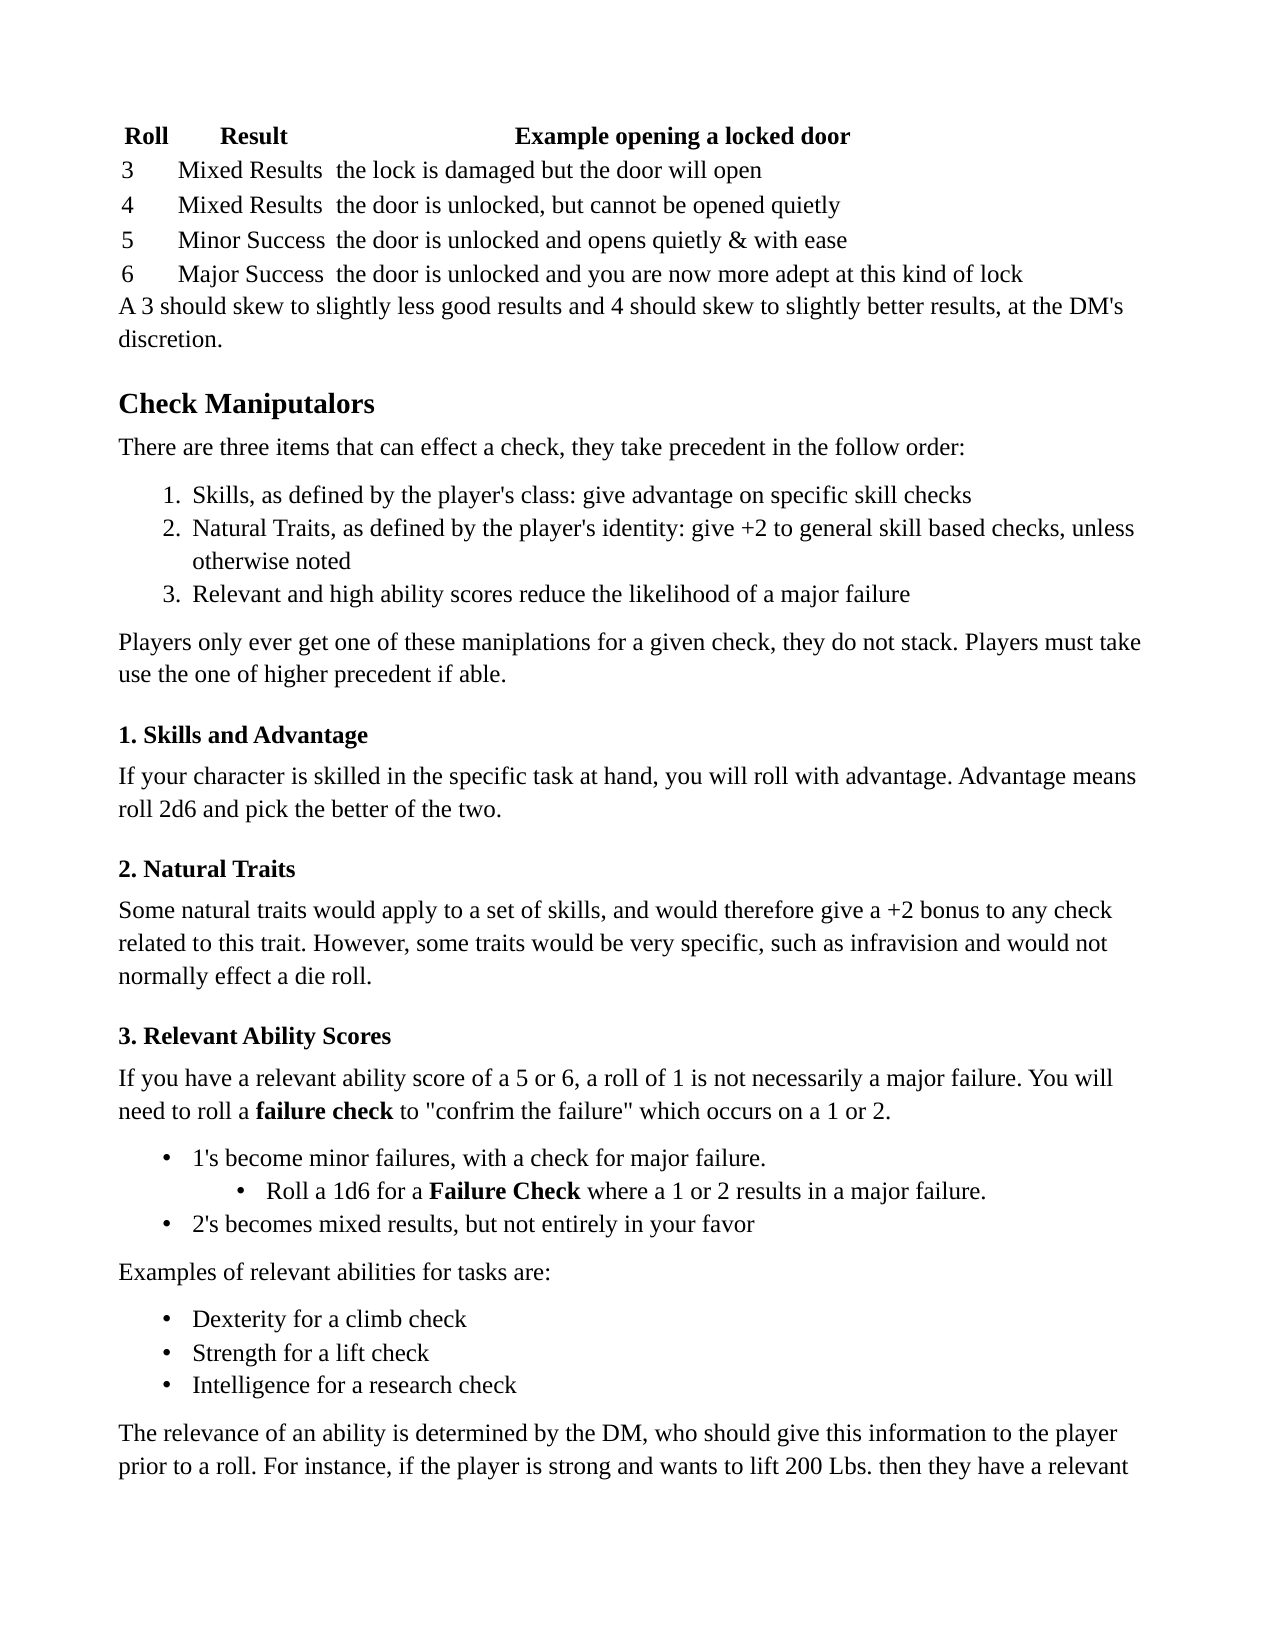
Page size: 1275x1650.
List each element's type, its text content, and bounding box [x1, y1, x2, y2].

list Intelligence for a research check [162, 1371, 1157, 1399]
table_cell 6 [118, 256, 175, 291]
list Natural Traits, as defined by the player's identity: give +2 to general skill based checks, unless otherwise noted [162, 513, 1157, 575]
list Relevant and high ability scores reduce the likelihood of a major failure [162, 579, 1157, 608]
text There are three items that can effect a check, they take precedent in the follow order: [118, 432, 1157, 461]
text Some natural traits would apply to a set of skills, and would therefore give a +2 bonus to any check related to this trait. However, some traits would be very specific, such as infravision and would not normally effect a die roll. [118, 895, 1157, 990]
subtitle 2. Natural Traits [118, 854, 1157, 883]
table_cell the door is unlocked and you are now more adept at this kind of lock [333, 256, 1032, 291]
subtitle Check Maniputalors [118, 386, 1157, 420]
table_cell Major Success [175, 256, 333, 291]
text Examples of relevant abilities for tasks are: [118, 1257, 1157, 1286]
table_cell Minor Success [175, 222, 333, 256]
text The relevance of an ability is determined by the DM, who should give this information to the player prior to a roll. For instance, if the player is strong and wants to lift 200 Lbs. then they have a relevant [118, 1418, 1157, 1480]
text If you have a relevant ability score of a 5 or 6, a roll of 1 is not necessarily a major failure. You will need to roll a failure check to "confrim the failure" which occurs on a 1 or 2. [118, 1063, 1157, 1124]
subtitle 3. Relevant Ability Scores [118, 1021, 1157, 1050]
table_cell 4 [118, 187, 175, 222]
table_cell Mixed Results [175, 153, 333, 187]
table_header Example opening a locked door [333, 118, 1032, 153]
text Players only ever get one of these maniplations for a given check, they do not stack. Players must take use the one of higher precedent if able. [118, 627, 1157, 688]
list Strength for a lift check [162, 1338, 1157, 1366]
table_cell Mixed Results [175, 187, 333, 222]
list 1's become minor failures, with a check for major failure. [162, 1143, 1157, 1172]
list 2's becomes mixed results, but not entirely in your favor [162, 1209, 1157, 1238]
table_cell 3 [118, 153, 175, 187]
table_header Result [175, 118, 333, 153]
table_header Roll [118, 118, 175, 153]
text If your character is skilled in the specific task at hand, you will roll with advantage. Advantage means roll 2d6 and pick the better of the two. [118, 761, 1157, 823]
table_cell the door is unlocked, but cannot be opened quietly [333, 187, 1032, 222]
list Dexterity for a climb check [162, 1304, 1157, 1333]
table_cell the lock is damaged but the door will open [333, 153, 1032, 187]
subtitle 1. Skills and Advantage [118, 720, 1157, 748]
table_cell the door is unlocked and opens quietly & with ease [333, 222, 1032, 256]
list Roll a 1d6 for a Failure Check where a 1 or 2 results in a major failure. [236, 1176, 1157, 1205]
table_cell 5 [118, 222, 175, 256]
text A 3 should skew to slightly less good results and 4 should skew to slightly better results, at the DM's discretion. [118, 291, 1157, 353]
list Skills, as defined by the player's class: give advantage on specific skill checks [162, 480, 1157, 509]
